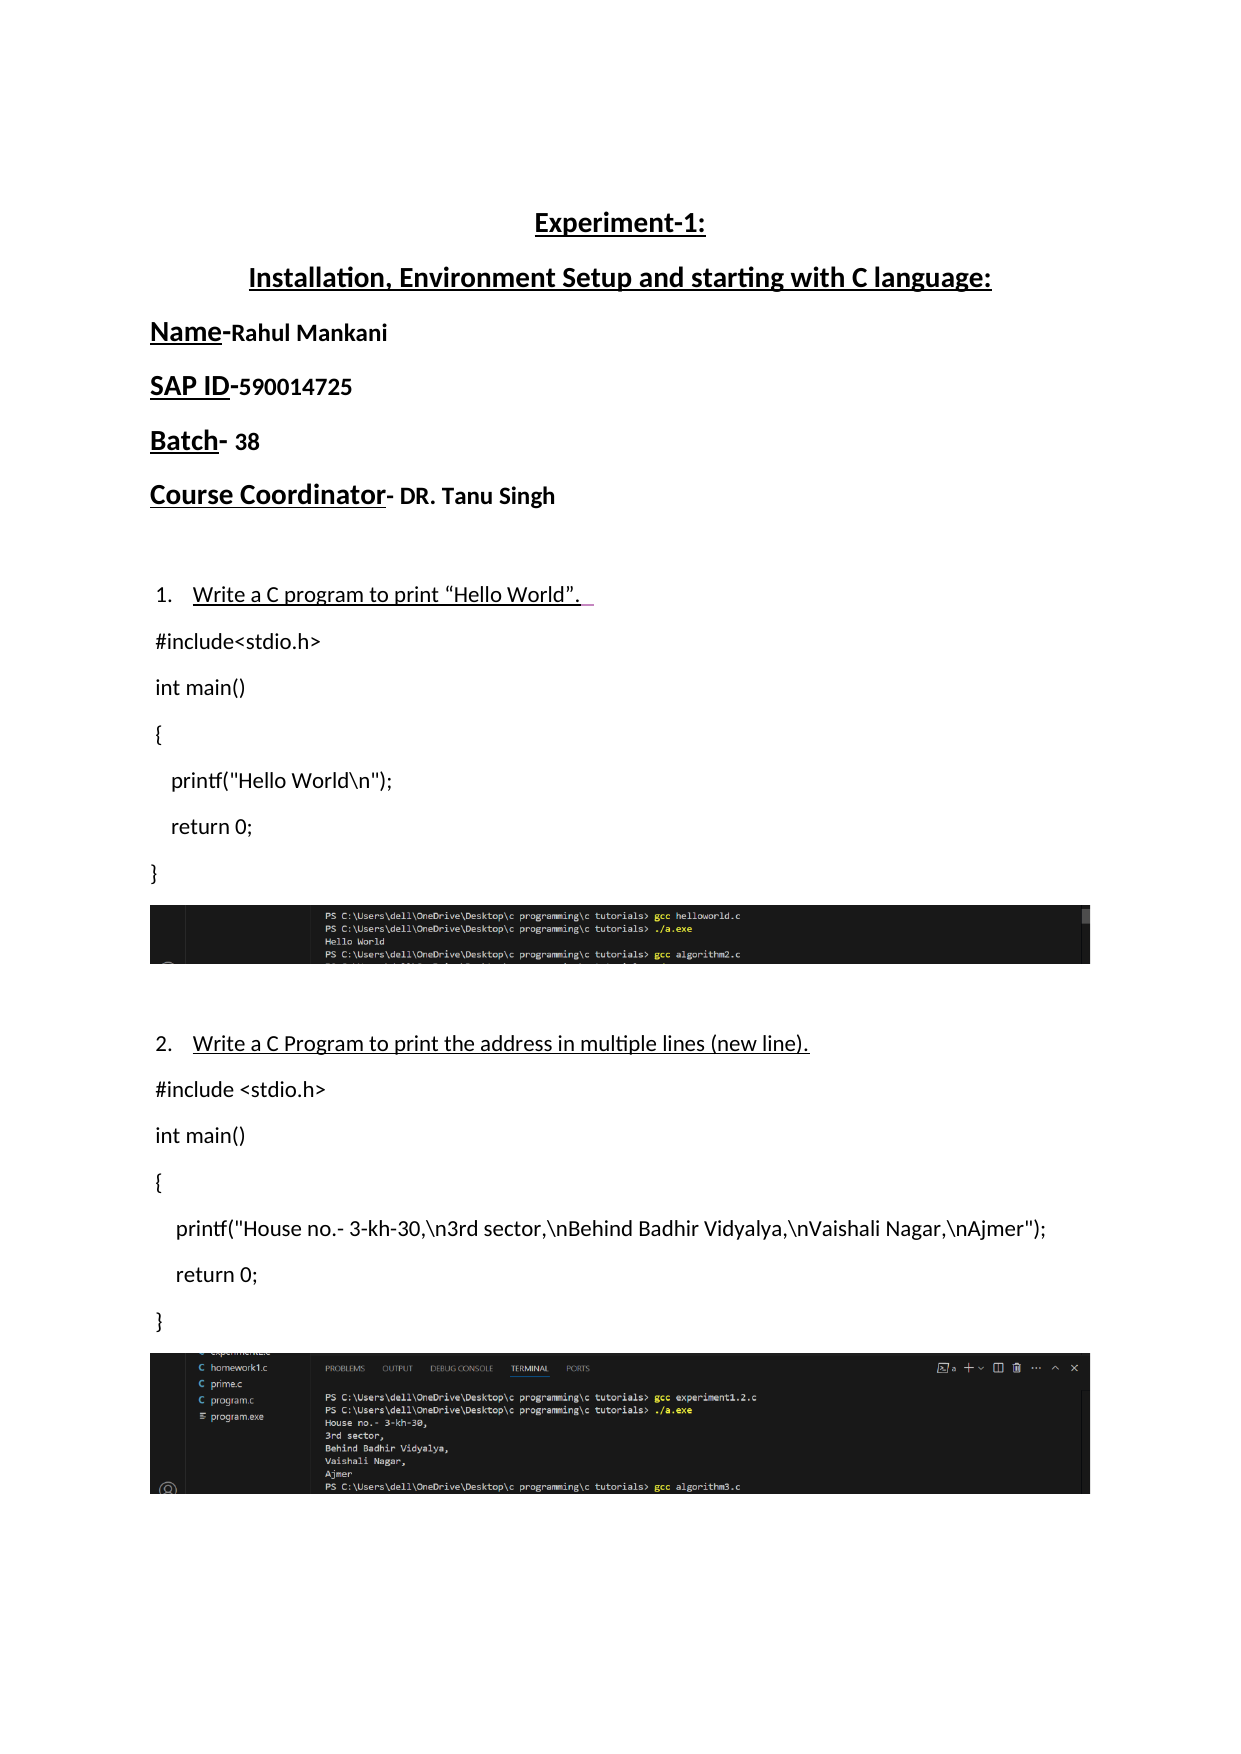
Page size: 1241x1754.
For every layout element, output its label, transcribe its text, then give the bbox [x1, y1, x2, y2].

list Write a C program to print “Hello World”. [155, 579, 1090, 609]
text Name-Rahul Mankani [150, 313, 1090, 349]
text Course Coordinator- DR. Tanu Singh [150, 476, 1090, 512]
text { [150, 720, 1090, 748]
text printf("Hello World\n"); [150, 766, 1090, 794]
text return 0; [155, 1261, 1090, 1288]
text return 0; [150, 812, 1090, 841]
list Write a C Program to print the address in multiple lines (new line). [155, 1029, 1090, 1057]
text Batch- 38 [150, 422, 1090, 457]
text int main() [155, 673, 1090, 701]
text Experiment-1: [150, 204, 1090, 240]
text #include<stdio.h> [155, 627, 1090, 655]
text } [155, 1307, 1090, 1335]
text #include <stdio.h> [155, 1075, 1090, 1103]
text { [155, 1168, 1090, 1196]
text } [150, 859, 1090, 887]
text printf("House no.- 3-kh-30,\n3rd sector,\nBehind Badhir Vidyalya,\nVaishali Nagar,\nAjmer"); [155, 1214, 1090, 1242]
text Installation, Environment Setup and starting with C language: [150, 259, 1090, 294]
text int main() [155, 1121, 1090, 1149]
text SAP ID-590014725 [150, 367, 1090, 403]
